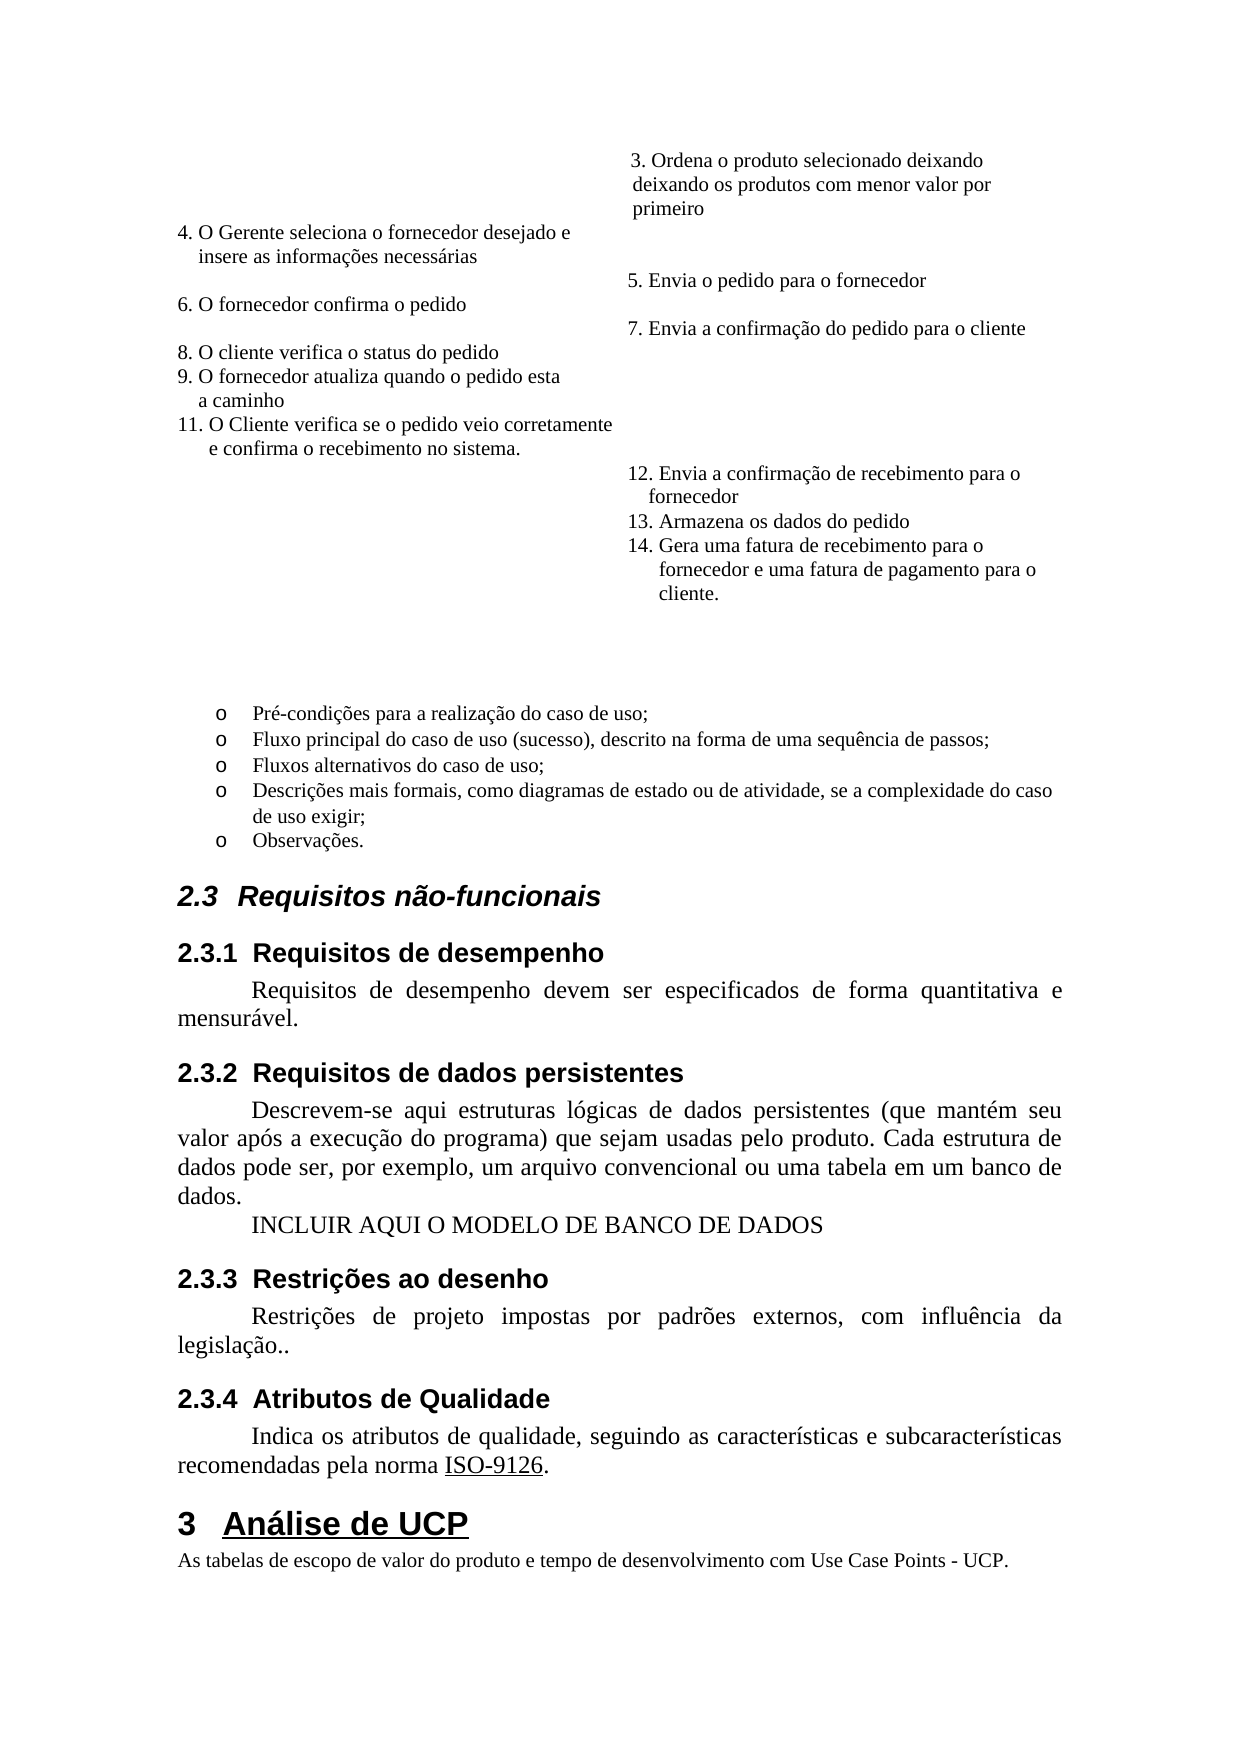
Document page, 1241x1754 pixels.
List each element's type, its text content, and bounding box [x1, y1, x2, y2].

text 3. Ordena o produto selecionado deixando deixando os produtos com menor valor por primeiro [177, 148, 1063, 220]
text Restrições de projeto impostas por padrões externos, com influência da legislação.. [177, 1301, 1063, 1358]
list Descrições mais formais, como diagramas de estado ou de atividade, se a complexidade do caso de uso exigir; [215, 778, 1063, 828]
text INCLUIR AQUI O MODELO DE BANCO DE DADOS [177, 1210, 1063, 1238]
text 11. O Cliente verifica se o pedido veio corretamente [177, 412, 1063, 436]
list Fluxo principal do caso de uso (sucesso), descrito na forma de uma sequência de passos; [215, 727, 1063, 752]
text insere as informações necessárias [177, 244, 1063, 268]
text 7. Envia a confirmação do pedido para o cliente [177, 316, 1063, 340]
text Requisitos de desempenho devem ser especificados de forma quantitativa e mensurável. [177, 975, 1063, 1032]
text e confirma o recebimento no sistema. [177, 436, 1063, 460]
text 14. Gera uma fatura de recebimento para o fornecedor e uma fatura de pagamento para o cliente. [177, 533, 1063, 605]
text As tabelas de escopo de valor do produto e tempo de desenvolvimento com Use Case Points - UCP. [177, 1548, 1063, 1572]
text a caminho [177, 388, 1063, 412]
subtitle Requisitos de desempenho [177, 937, 1063, 968]
text 9. O fornecedor atualiza quando o pedido esta [177, 364, 1063, 388]
subtitle Análise de UCP [177, 1503, 1063, 1542]
text 12. Envia a confirmação de recebimento para o fornecedor [177, 460, 1063, 508]
list Fluxos alternativos do caso de uso; [215, 752, 1063, 778]
subtitle Requisitos de dados persistentes [177, 1057, 1063, 1088]
list Observações. [215, 828, 1063, 854]
subtitle Requisitos não-funcionais [177, 879, 1063, 912]
subtitle Restrições ao desenho [177, 1263, 1063, 1295]
subtitle Atributos de Qualidade [177, 1383, 1063, 1415]
list Pré-condições para a realização do caso de uso; [215, 701, 1063, 727]
text 13. Armazena os dados do pedido [177, 508, 1063, 533]
text 5. Envia o pedido para o fornecedor [177, 268, 1063, 292]
text Descrevem-se aqui estruturas lógicas de dados persistentes (que mantém seu valor após a execução do programa) que sejam usadas pelo produto. Cada estrutura de dados pode ser, por exemplo, um arquivo convencional ou uma tabela em um banco de dados. [177, 1095, 1063, 1210]
text 8. O cliente verifica o status do pedido [177, 340, 1063, 364]
text 6. O fornecedor confirma o pedido [177, 292, 1063, 316]
text Indica os atributos de qualidade, seguindo as características e subcaracterísticas recomendadas pela norma ISO-9126. [177, 1421, 1063, 1478]
text 4. O Gerente seleciona o fornecedor desejado e [177, 220, 1063, 244]
